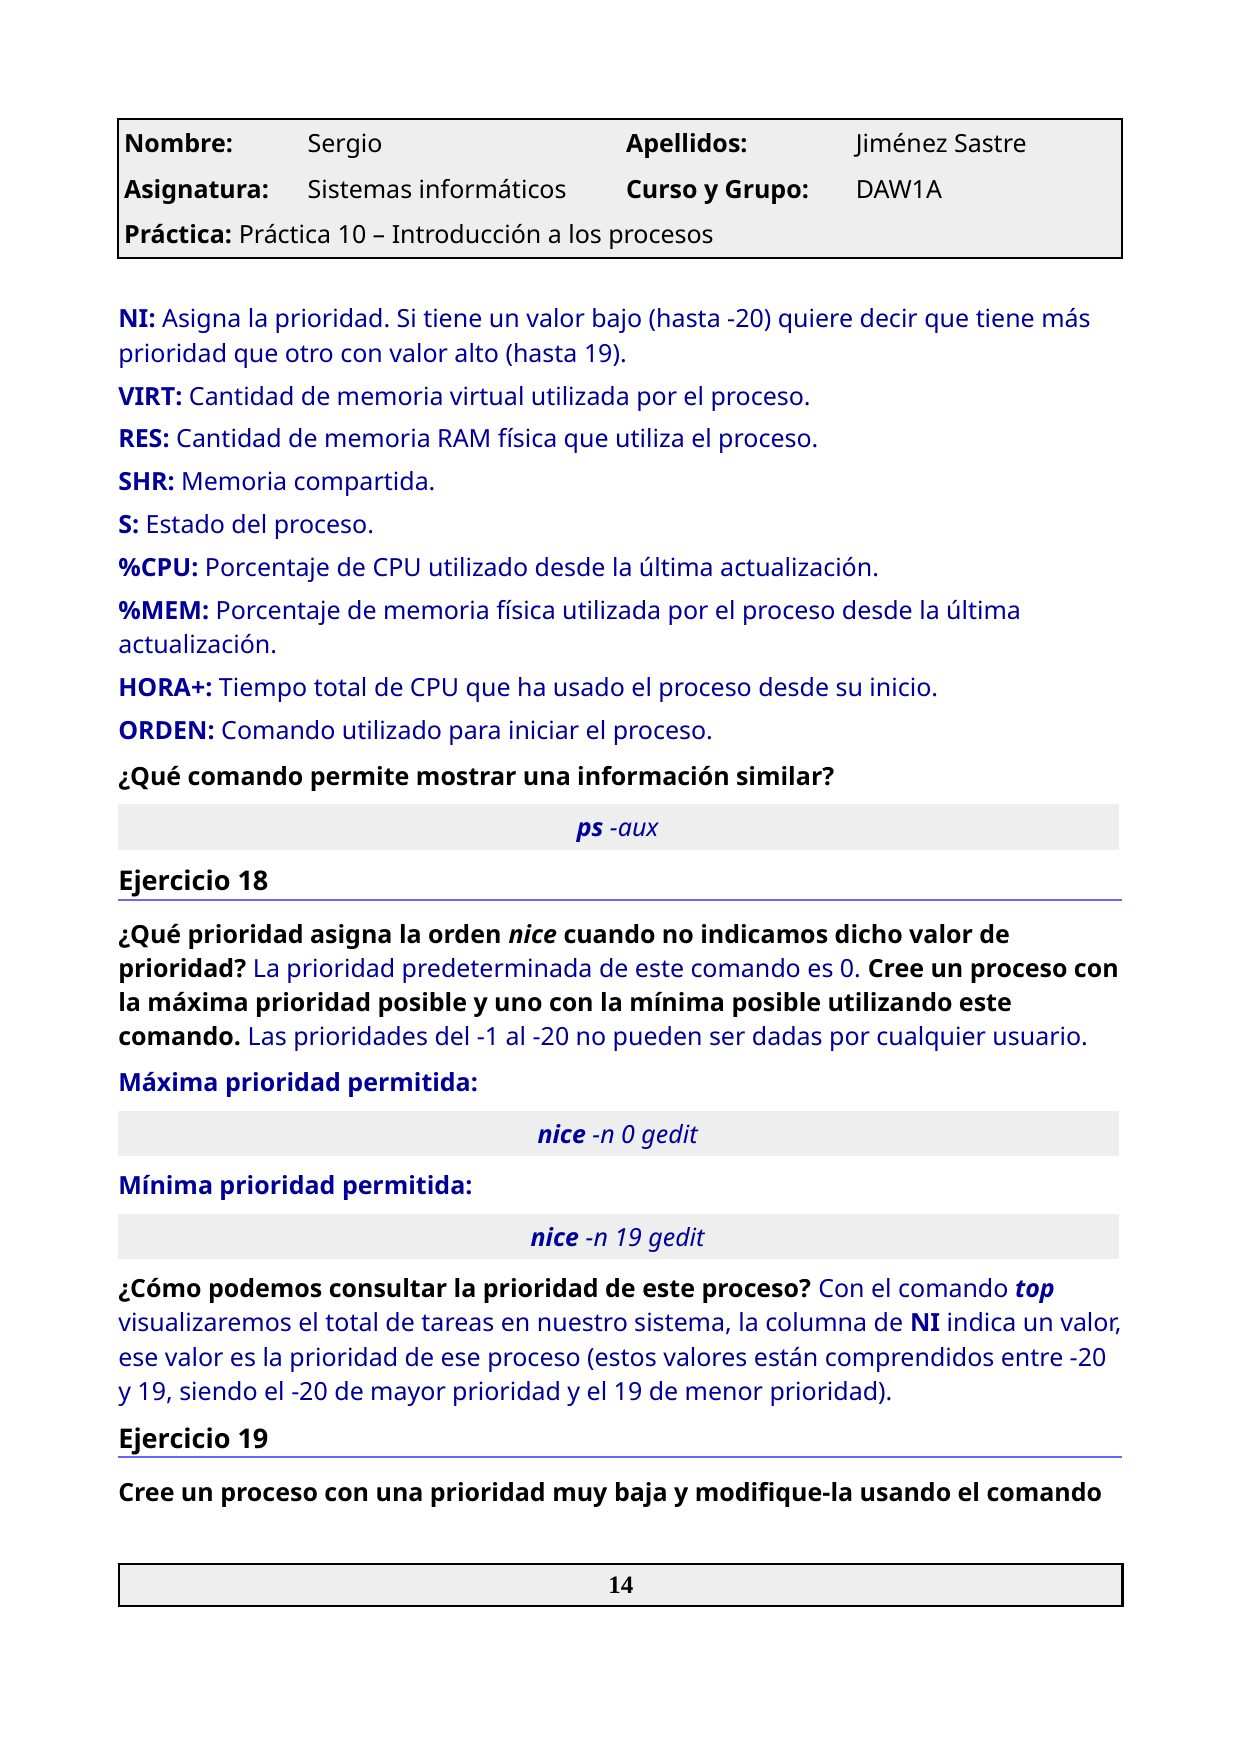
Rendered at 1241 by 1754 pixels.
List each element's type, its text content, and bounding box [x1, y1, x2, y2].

text Ejercicio 18 [118, 862, 1122, 898]
text Cree un proceso con una prioridad muy baja y modifique-la usando el comando [118, 1474, 1122, 1508]
text ¿Qué prioridad asigna la orden nice cuando no indicamos dicho valor de prioridad? La prioridad predeterminada de este comando es 0. Cree un proceso con la máxima prioridad posible y uno con la mínima posible utilizando este comando. Las prioridades del -1 al -20 no pueden ser dadas por cualquier usuario. [118, 917, 1122, 1053]
table_header ps -aux [118, 804, 1119, 850]
text Máxima prioridad permitida: [118, 1065, 1122, 1099]
text Mínima prioridad permitida: [118, 1168, 1122, 1202]
text %MEM: Porcentaje de memoria física utilizada por el proceso desde la última actualización. [118, 593, 1122, 661]
table_header nice -n 19 gedit [118, 1214, 1119, 1259]
text %CPU: Porcentaje de CPU utilizado desde la última actualización. [118, 550, 1122, 584]
table_header nice -n 0 gedit [118, 1111, 1119, 1156]
table_header [118, 1458, 1122, 1474]
text VIRT: Cantidad de memoria virtual utilizada por el proceso. [118, 378, 1122, 412]
table_header [118, 901, 1122, 917]
text SHR: Memoria compartida. [118, 464, 1122, 498]
text RES: Cantidad de memoria RAM física que utiliza el proceso. [118, 421, 1122, 455]
text ¿Cómo podemos consultar la prioridad de este proceso? Con el comando top visualizaremos el total de tareas en nuestro sistema, la columna de NI indica un valor, ese valor es la prioridad de ese proceso (estos valores están comprendidos entre -20 y 19, siendo el -20 de mayor prioridad y el 19 de menor prioridad). [118, 1271, 1122, 1407]
text ¿Qué comando permite mostrar una información similar? [118, 758, 1122, 792]
text HORA+: Tiempo total de CPU que ha usado el proceso desde su inicio. [118, 670, 1122, 704]
text Ejercicio 19 [118, 1419, 1122, 1456]
text ORDEN: Comando utilizado para iniciar el proceso. [118, 713, 1122, 747]
text S: Estado del proceso. [118, 507, 1122, 541]
text NI: Asigna la prioridad. Si tiene un valor bajo (hasta -20) quiere decir que tiene más prioridad que otro con valor alto (hasta 19). [118, 301, 1122, 369]
